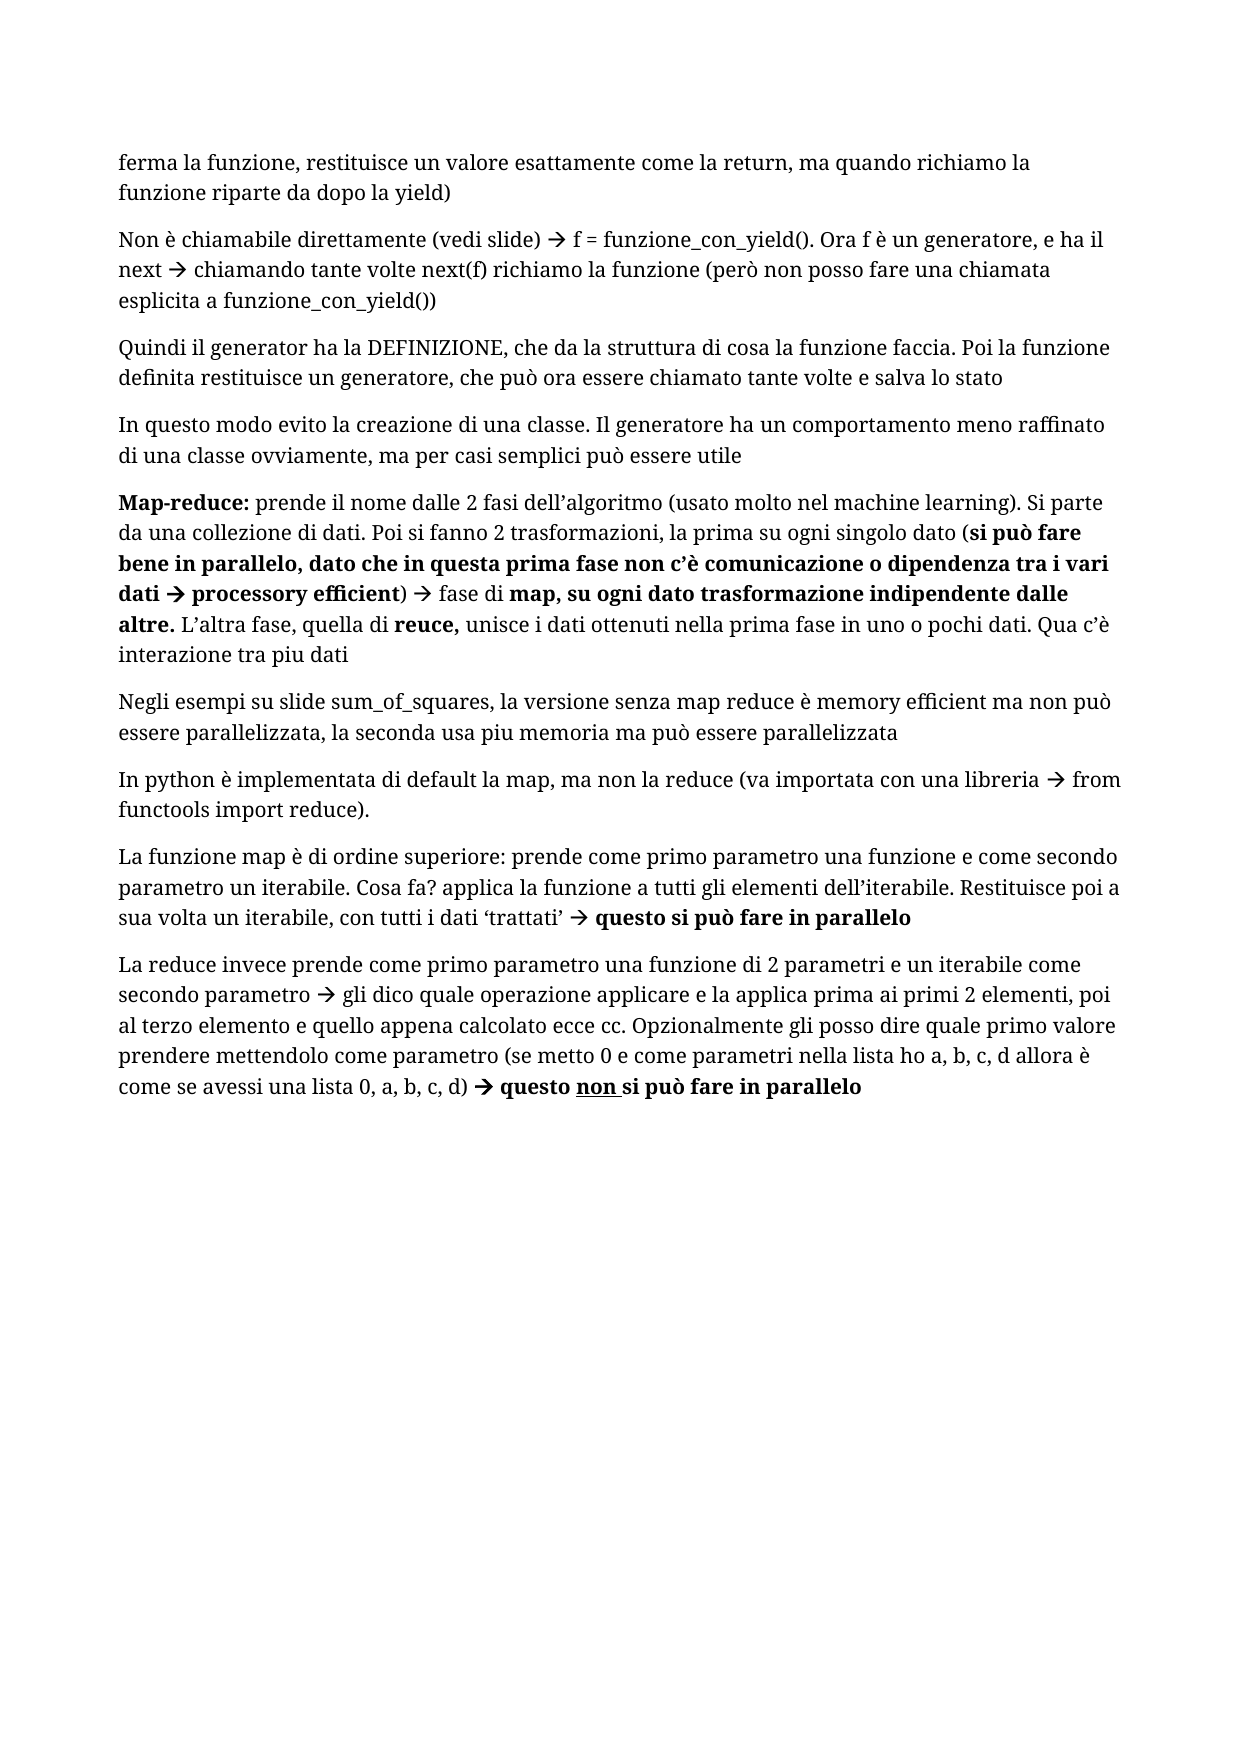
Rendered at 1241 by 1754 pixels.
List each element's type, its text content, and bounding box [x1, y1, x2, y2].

text La reduce invece prende come primo parametro una funzione di 2 parametri e un iterabile come secondo parametro  gli dico quale operazione applicare e la applica prima ai primi 2 elementi, poi al terzo elemento e quello appena calcolato ecce cc. Opzionalmente gli posso dire quale primo valore prendere mettendolo come parametro (se metto 0 e come parametri nella lista ho a, b, c, d allora è come se avessi una lista 0, a, b, c, d)  questo non si può fare in parallelo [118, 950, 1122, 1100]
text Negli esempi su slide sum_of_squares, la versione senza map reduce è memory efficient ma non può essere parallelizzata, la seconda usa piu memoria ma può essere parallelizzata [118, 687, 1122, 746]
text La funzione map è di ordine superiore: prende come primo parametro una funzione e come secondo parametro un iterabile. Cosa fa? applica la funzione a tutti gli elementi dell’iterabile. Restituisce poi a sua volta un iterabile, con tutti i dati ‘trattati’  questo si può fare in parallelo [118, 842, 1122, 931]
text In questo modo evito la creazione di una classe. Il generatore ha un comportamento meno raffinato di una classe ovviamente, ma per casi semplici può essere utile [118, 411, 1122, 469]
text In python è implementata di default la map, ma non la reduce (va importata con una libreria  from functools import reduce). [118, 765, 1122, 823]
text Map-reduce: prende il nome dalle 2 fasi dell’algoritmo (usato molto nel machine learning). Si parte da una collezione di dati. Poi si fanno 2 trasformazioni, la prima su ogni singolo dato (si può fare bene in parallelo, dato che in questa prima fase non c’è comunicazione o dipendenza tra i vari dati  processory efficient)  fase di map, su ogni dato trasformazione indipendente dalle altre. L’altra fase, quella di reuce, unisce i dati ottenuti nella prima fase in uno o pochi dati. Qua c’è interazione tra piu dati [118, 488, 1122, 668]
text Non è chiamabile direttamente (vedi slide)  f = funzione_con_yield(). Ora f è un generatore, e ha il next  chiamando tante volte next(f) richiamo la funzione (però non posso fare una chiamata esplicita a funzione_con_yield()) [118, 225, 1122, 314]
text Quindi il generator ha la DEFINIZIONE, che da la struttura di cosa la funzione faccia. Poi la funzione definita restituisce un generatore, che può ora essere chiamato tante volte e salva lo stato [118, 333, 1122, 392]
text ferma la funzione, restituisce un valore esattamente come la return, ma quando richiamo la funzione riparte da dopo la yield) [118, 148, 1122, 206]
